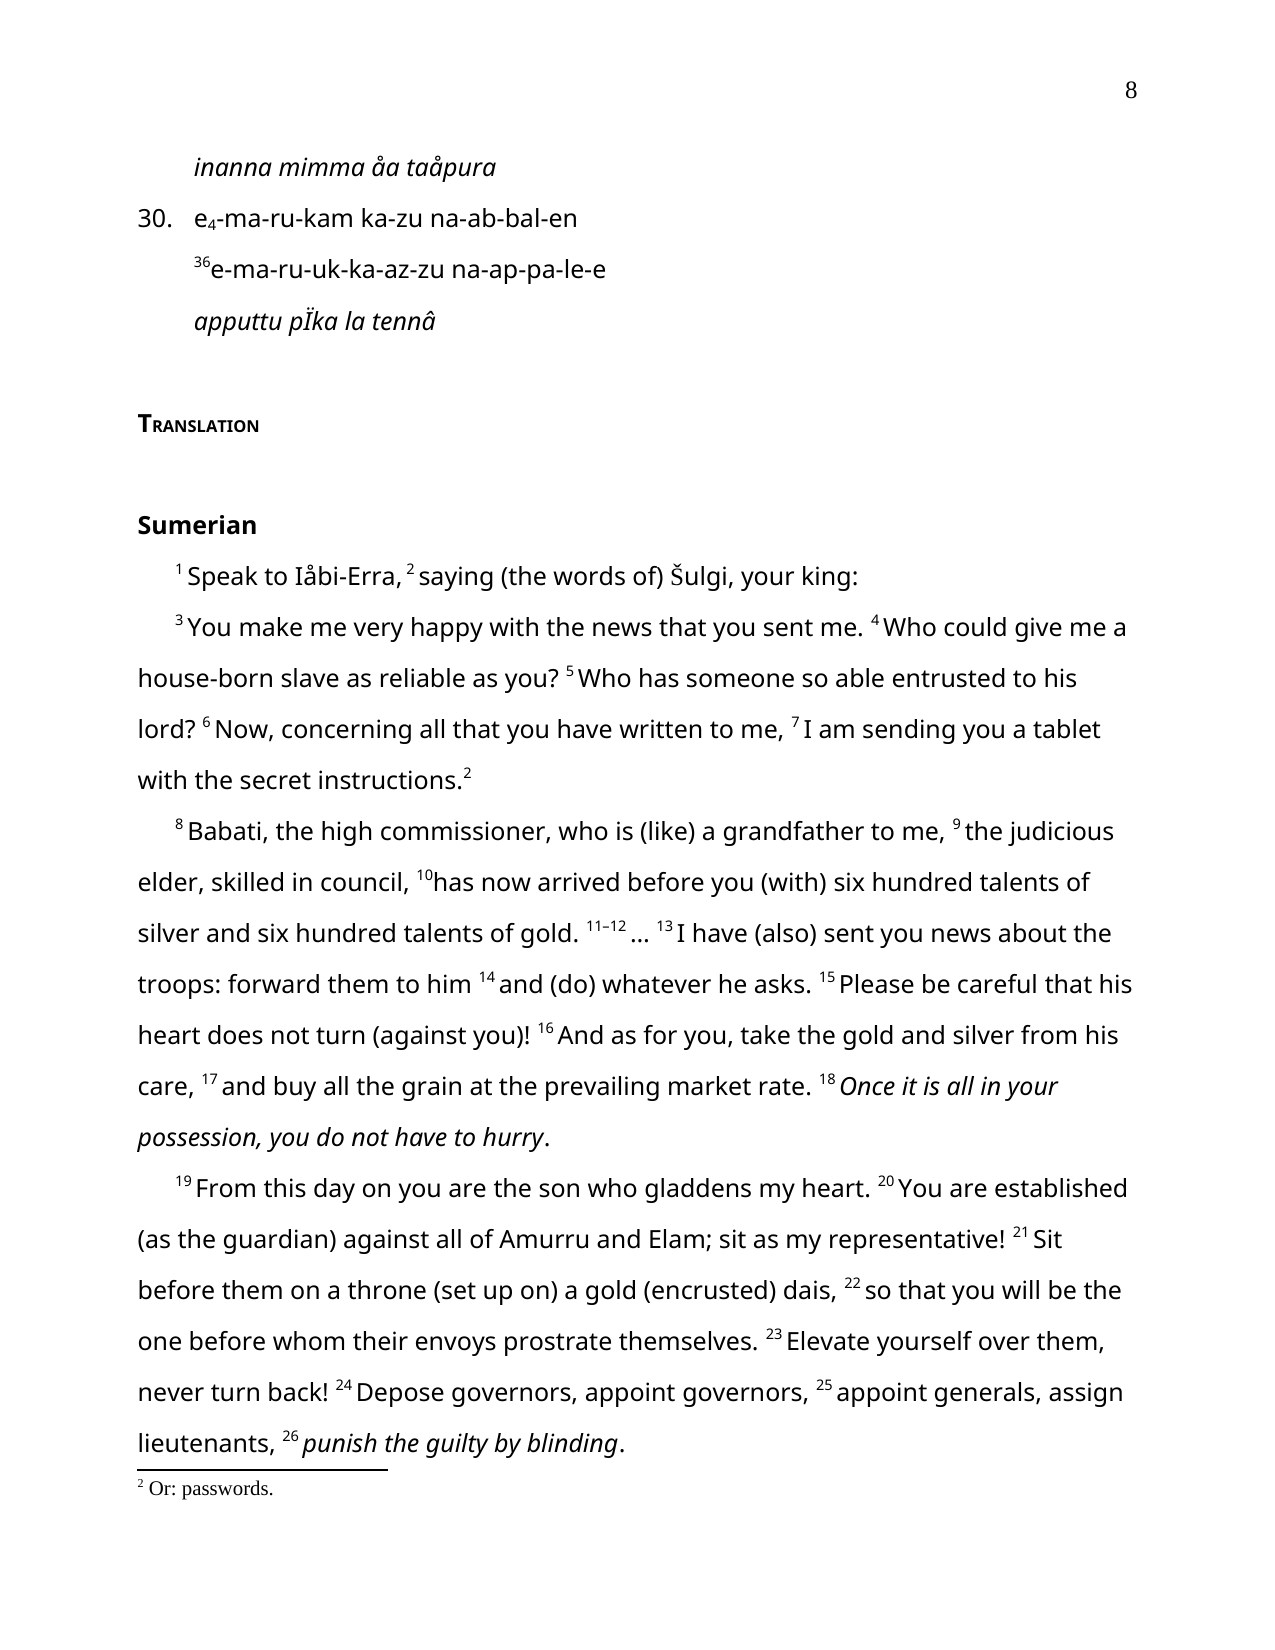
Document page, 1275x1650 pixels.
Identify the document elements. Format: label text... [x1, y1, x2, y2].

text 36e-ma-ru-uk-ka-az-zu na-ap-pa-le-e [137, 252, 1138, 286]
text inanna mimma åa taåpura [137, 150, 1138, 184]
text Translation [137, 405, 1138, 439]
text 8 Babati, the high commissioner, who is (like) a grandfather to me, 9 the judicious elder, skilled in council, 10has now arrived before you (with)­ six hundred talents of silver and six hundred talents of gold. 11–12 … 13 I have (also) sent you news about the troops: forward them to him 14 and (do) whatever he asks. 15 Please be careful ­that his heart does not turn (against you)! 16 And as for ­you, take the gold and silver from his care, 17 and buy all the grain at the prevailing market rate. 18 Once it is all in your possession, you do not have to hurry. [137, 813, 1138, 1154]
text 3 You make me very happy with the news that you sent me. ­4 Who could give me a house-born slave as reliable as you? ­5 Who has someone so able entrusted to his lord? 6 Now, concerning all that you have written to me, 7 I am sending you a tablet with the secret instructions. [137, 609, 1138, 797]
text 30. e4-ma-ru-kam ka-zu na-ab-bal-en [137, 201, 1138, 235]
text Sumerian [137, 507, 1138, 541]
text Or: passwords. [137, 1476, 1138, 1500]
text apputtu pÏka la tennâ [137, 303, 1138, 337]
text 1 Speak to Iåbi-Erra, 2 saying (the words of) Šulgi, your king: [137, 558, 1138, 592]
text 19 From this day on you are ­the son who gladdens my heart. 20 You are established (as the guardian) against all of Amurru and Elam; sit as my representative! 21 Sit before them on a throne (set up on) a gold (encrusted) dais, 22 so that you will be the one before whom their envoys prostrate themselves. 23 Elevate yourself over them, never turn back! 24 Depose governors, appoint ­governors, 25 appoint generals, assign lieutenants, 26 punish the guilty by blinding. [137, 1171, 1138, 1460]
